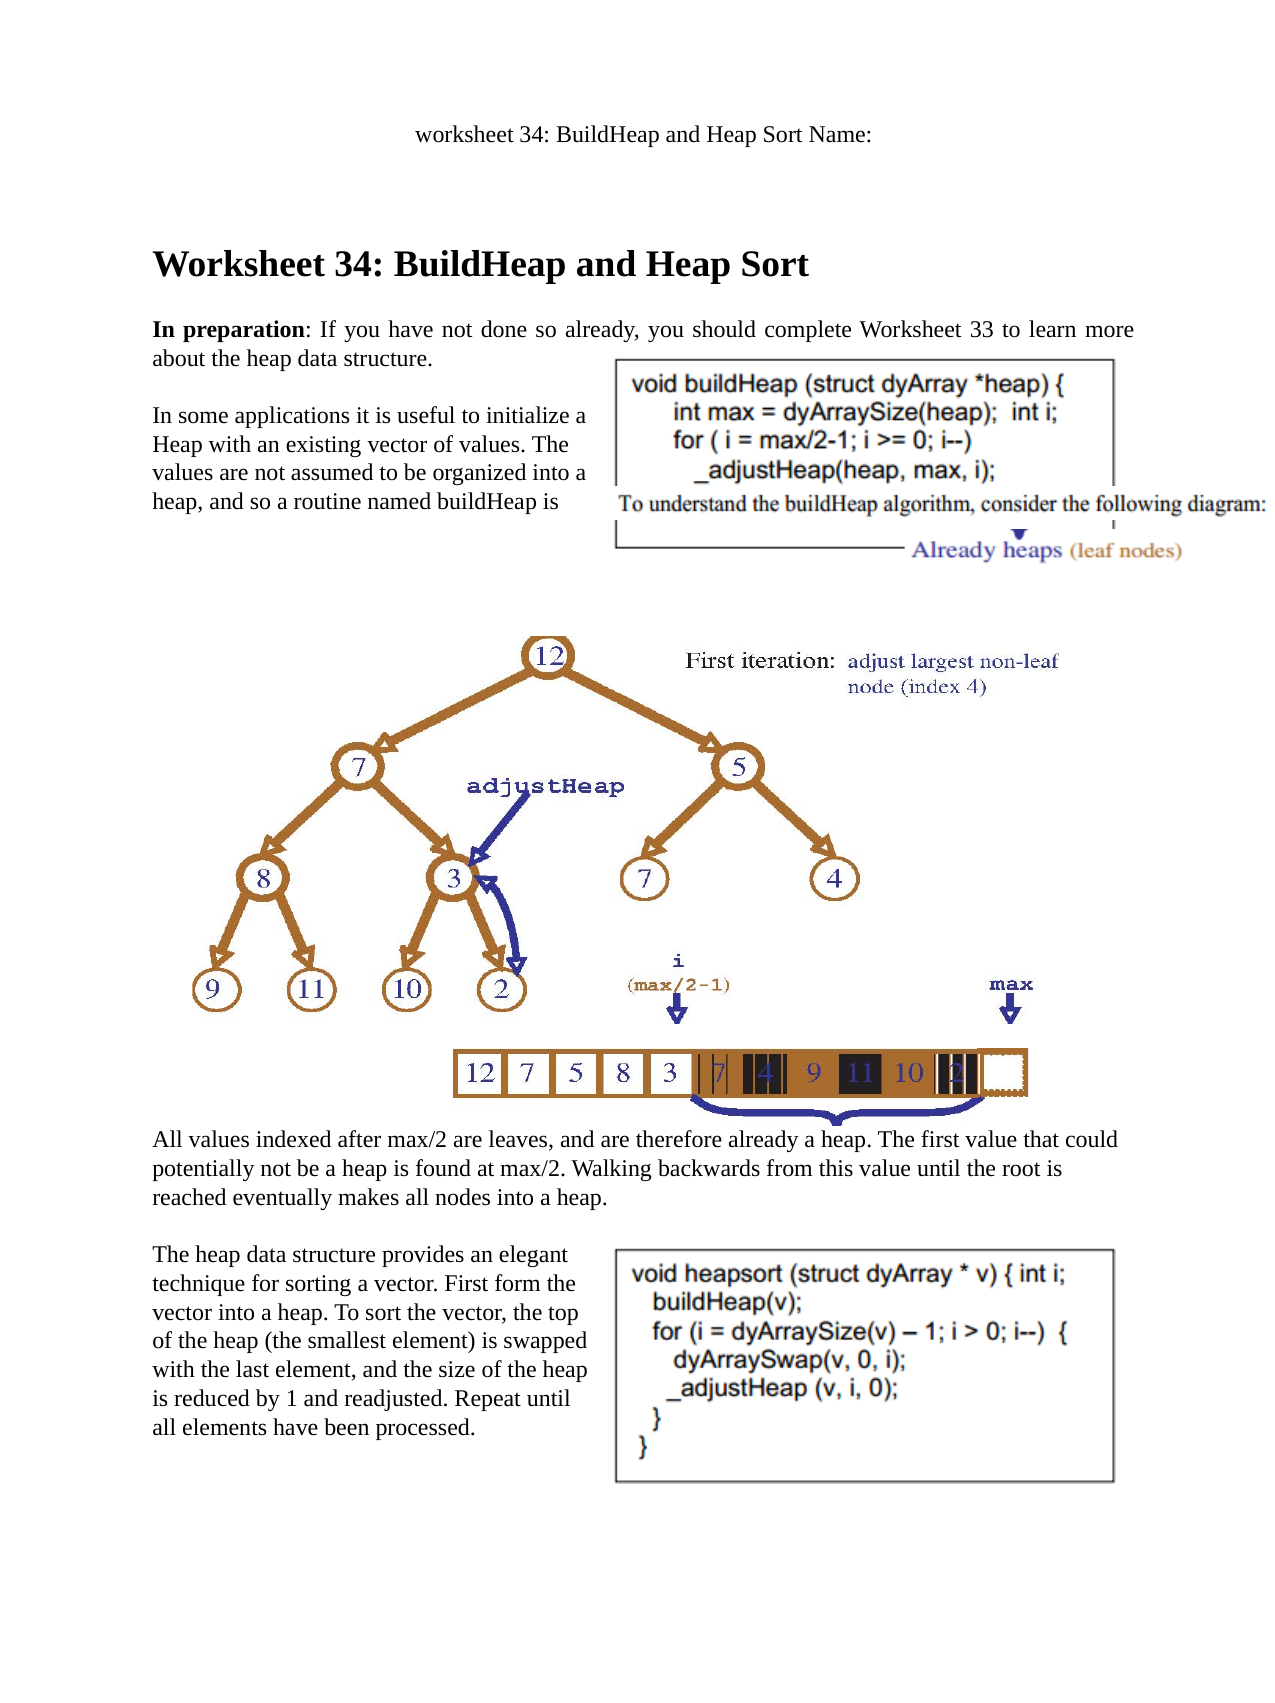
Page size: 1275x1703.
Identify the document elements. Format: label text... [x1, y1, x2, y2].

text worksheet 34: BuildHeap and Heap Sort Name: [152, 120, 1135, 147]
picture [611, 1243, 1119, 1487]
text In preparation: If you have not done so already, you should complete Worksheet 33 to learn more about the heap data structure. [152, 314, 1135, 371]
picture [609, 350, 1275, 567]
picture [453, 1048, 1029, 1126]
text In some applications it is useful to initialize a Heap with an existing vector of values. The values are not assumed to be organized into a heap, and so a routine named buildHeap is invoked for this purpose. [152, 400, 608, 515]
text The heap data structure provides an elegant technique for sorting a vector. First form the vector into a heap. To sort the vector, the top of the heap (the smallest element) is swapped with the last element, and the size of the heap is reduced by 1 and readjusted. Repeat until all elements have been processed. [152, 1239, 1135, 1440]
picture [192, 636, 1059, 1024]
text All values indexed after max/2 are leaves, and are therefore already a heap. The first value that could potentially not be a heap is found at max/2. Walking backwards from this value until the root is reached eventually makes all nodes into a heap. [152, 638, 1135, 1211]
text Worksheet 34: BuildHeap and Heap Sort [152, 242, 1135, 285]
